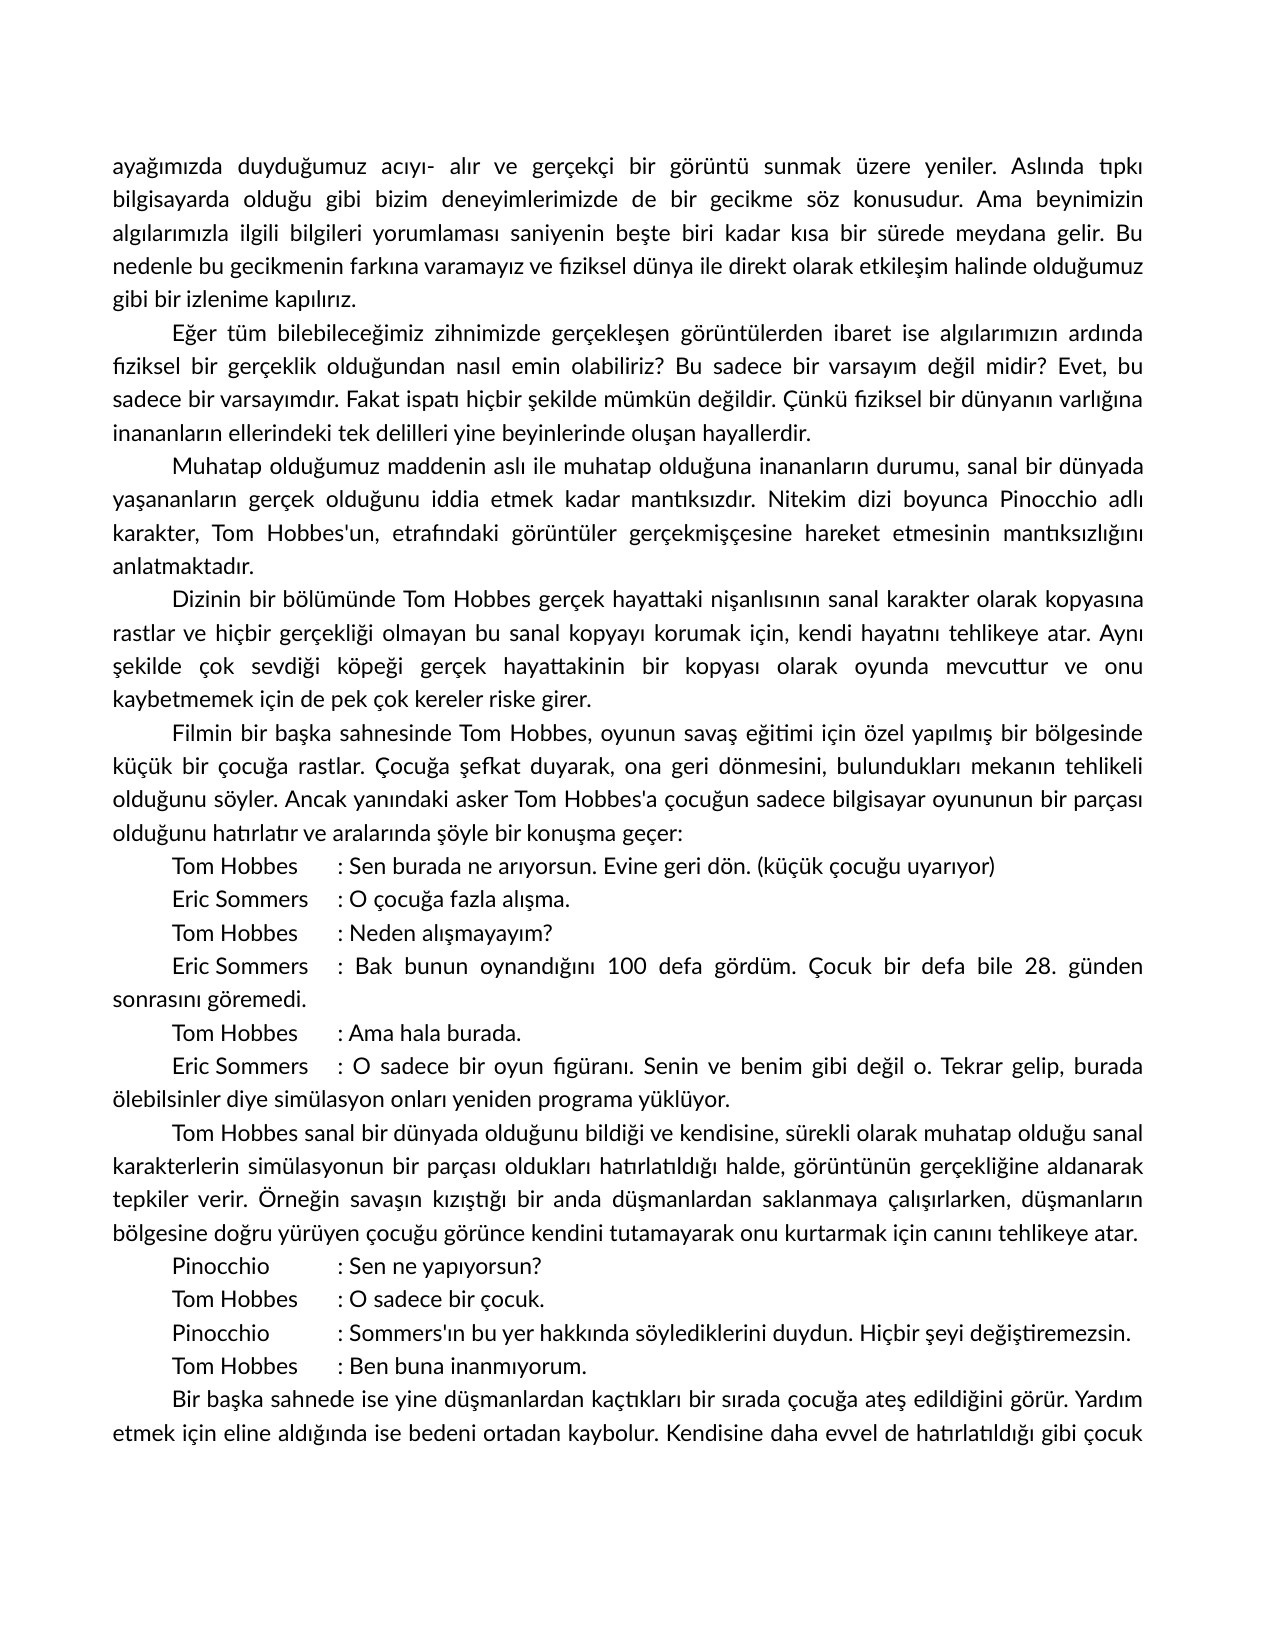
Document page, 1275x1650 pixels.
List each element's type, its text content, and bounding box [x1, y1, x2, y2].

text Pinocchio : Sen ne yapıyorsun? [112, 1248, 1145, 1281]
text Tom Hobbes : O sadece bir çocuk. [112, 1281, 1145, 1314]
text Bir başka sahnede ise yine düşmanlardan kaçtıkları bir sırada çocuğa ateş edildiğini görür. Yardım etmek için eline aldığında ise bedeni ortadan kaybolur. Kendisine daha evvel de hatırlatıldığı gibi çocuk [112, 1381, 1145, 1448]
text Muhatap olduğumuz maddenin aslı ile muhatap olduğuna inananların durumu, sanal bir dünyada yaşananların gerçek olduğunu iddia etmek kadar mantıksızdır. Nitekim dizi boyunca Pinocchio adlı karakter, Tom Hobbes'un, etrafındaki görüntüler gerçekmişçesine hareket etmesinin mantıksızlığını anlatmaktadır. [112, 448, 1145, 581]
text Eric Sommers : O çocuğa fazla alışma. [112, 881, 1145, 914]
text Eric Sommers : Bak bunun oynandığını 100 defa gördüm. Çocuk bir defa bile 28. günden sonrasını göremedi. [112, 948, 1145, 1014]
text Tom Hobbes : Ama hala burada. [112, 1014, 1145, 1048]
text Dizinin bir bölümünde Tom Hobbes gerçek hayattaki nişanlısının sanal karakter olarak kopyasına rastlar ve hiçbir gerçekliği olmayan bu sanal kopyayı korumak için, kendi hayatını tehlikeye atar. Aynı şekilde çok sevdiği köpeği gerçek hayattakinin bir kopyası olarak oyunda mevcuttur ve onu kaybetmemek için de pek çok kereler riske girer. [112, 581, 1145, 714]
text Tom Hobbes : Ben buna inanmıyorum. [112, 1348, 1145, 1381]
text Tom Hobbes : Neden alışmayayım? [112, 914, 1145, 948]
text Pinocchio : Sommers'ın bu yer hakkında söylediklerini duydun. Hiçbir şeyi değiştiremezsin. [112, 1314, 1145, 1348]
text Filmin bir başka sahnesinde Tom Hobbes, oyunun savaş eğitimi için özel yapılmış bir bölgesinde küçük bir çocuğa rastlar. Çocuğa şefkat duyarak, ona geri dönmesini, bulundukları mekanın tehlikeli olduğunu söyler. Ancak yanındaki asker Tom Hobbes'a çocuğun sadece bilgisayar oyununun bir parçası olduğunu hatırlatır ve aralarında şöyle bir konuşma geçer: [112, 714, 1145, 848]
text Eğer tüm bilebileceğimiz zihnimizde gerçekleşen görüntülerden ibaret ise algılarımızın ardında fiziksel bir gerçeklik olduğundan nasıl emin olabiliriz? Bu sadece bir varsayım değil midir? Evet, bu sadece bir varsayımdır. Fakat ispatı hiçbir şekilde mümkün değildir. Çünkü fiziksel bir dünyanın varlığına inananların ellerindeki tek delilleri yine beyinlerinde oluşan hayallerdir. [112, 314, 1145, 448]
text ayağımızda duyduğumuz acıyı- alır ve gerçekçi bir görüntü sunmak üzere yeniler. Aslında tıpkı bilgisayarda olduğu gibi bizim deneyimlerimizde de bir gecikme söz konusudur. Ama beynimizin algılarımızla ilgili bilgileri yorumlaması saniyenin beşte biri kadar kısa bir sürede meydana gelir. Bu nedenle bu gecikmenin farkına varamayız ve fiziksel dünya ile direkt olarak etkileşim halinde olduğumuz gibi bir izlenime kapılırız. [112, 148, 1145, 314]
text Eric Sommers : O sadece bir oyun figüranı. Senin ve benim gibi değil o. Tekrar gelip, burada ölebilsinler diye simülasyon onları yeniden programa yüklüyor. [112, 1048, 1145, 1114]
text Tom Hobbes sanal bir dünyada olduğunu bildiği ve kendisine, sürekli olarak muhatap olduğu sanal karakterlerin simülasyonun bir parçası oldukları hatırlatıldığı halde, görüntünün gerçekliğine aldanarak tepkiler verir. Örneğin savaşın kızıştığı bir anda düşmanlardan saklanmaya çalışırlarken, düşmanların bölgesine doğru yürüyen çocuğu görünce kendini tutamayarak onu kurtarmak için canını tehlikeye atar. [112, 1114, 1145, 1248]
text Tom Hobbes : Sen burada ne arıyorsun. Evine geri dön. (küçük çocuğu uyarıyor) [112, 848, 1145, 881]
